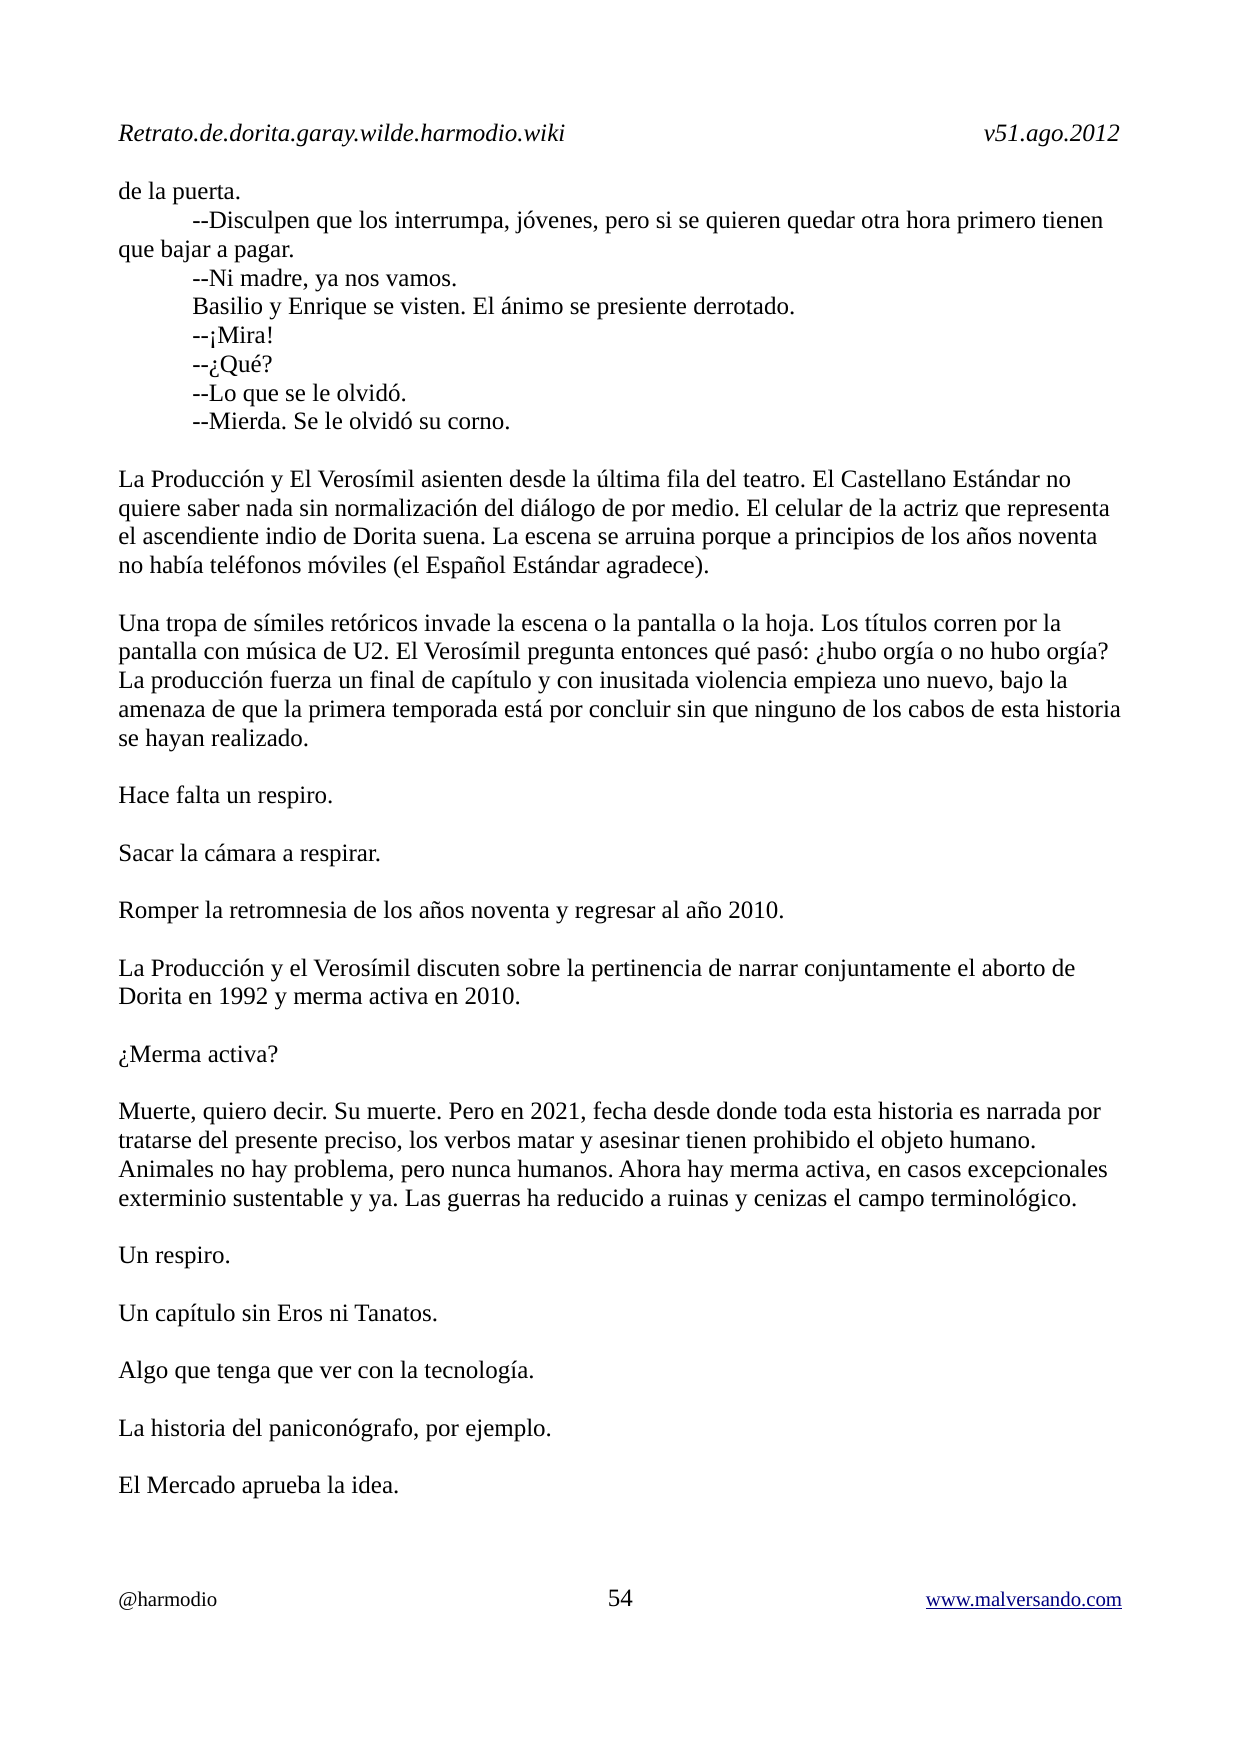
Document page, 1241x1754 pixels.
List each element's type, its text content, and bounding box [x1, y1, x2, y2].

text --¿Qué? [118, 349, 1122, 378]
text --Ni madre, ya nos vamos. [118, 263, 1122, 291]
text La Producción y el Verosímil discuten sobre la pertinencia de narrar conjuntamente el aborto de Dorita en 1992 y merma activa en 2010. [118, 953, 1122, 1010]
text Una tropa de símiles retóricos invade la escena o la pantalla o la hoja. Los títulos corren por la pantalla con música de U2. El Verosímil pregunta entonces qué pasó: ¿hubo orgía o no hubo orgía? La producción fuerza un final de capítulo y con inusitada violencia empieza uno nuevo, bajo la amenaza de que la primera temporada está por concluir sin que ninguno de los cabos de esta historia se hayan realizado. [118, 608, 1122, 751]
text El Mercado aprueba la idea. [118, 1470, 1122, 1499]
text Un respiro. [118, 1240, 1122, 1269]
text Un capítulo sin Eros ni Tanatos. [118, 1298, 1122, 1326]
text Hace falta un respiro. [118, 780, 1122, 809]
text ¿Merma activa? [118, 1039, 1122, 1068]
text --Mierda. Se le olvidó su corno. [118, 406, 1122, 435]
text Sacar la cámara a respirar. [118, 838, 1122, 866]
text Algo que tenga que ver con la tecnología. [118, 1355, 1122, 1384]
text La Producción y El Verosímil asienten desde la última fila del teatro. El Castellano Estándar no quiere saber nada sin normalización del diálogo de por medio. El celular de la actriz que representa el ascendiente indio de Dorita suena. La escena se arruina porque a principios de los años noventa no había teléfonos móviles (el Español Estándar agradece). [118, 464, 1122, 579]
text --¡Mira! [118, 320, 1122, 349]
text Muerte, quiero decir. Su muerte. Pero en 2021, fecha desde donde toda esta historia es narrada por tratarse del presente preciso, los verbos matar y asesinar tienen prohibido el objeto humano. Animales no hay problema, pero nunca humanos. Ahora hay merma activa, en casos excepcionales exterminio sustentable y ya. Las guerras ha reducido a ruinas y cenizas el campo terminológico. [118, 1096, 1122, 1211]
text --Lo que se le olvidó. [118, 378, 1122, 406]
text de la puerta. [118, 176, 1122, 205]
text Romper la retromnesia de los años noventa y regresar al año 2010. [118, 895, 1122, 924]
text --Disculpen que los interrumpa, jóvenes, pero si se quieren quedar otra hora primero tienen que bajar a pagar. [118, 205, 1122, 263]
text La historia del paniconógrafo, por ejemplo. [118, 1413, 1122, 1441]
text Basilio y Enrique se visten. El ánimo se presiente derrotado. [118, 291, 1122, 320]
